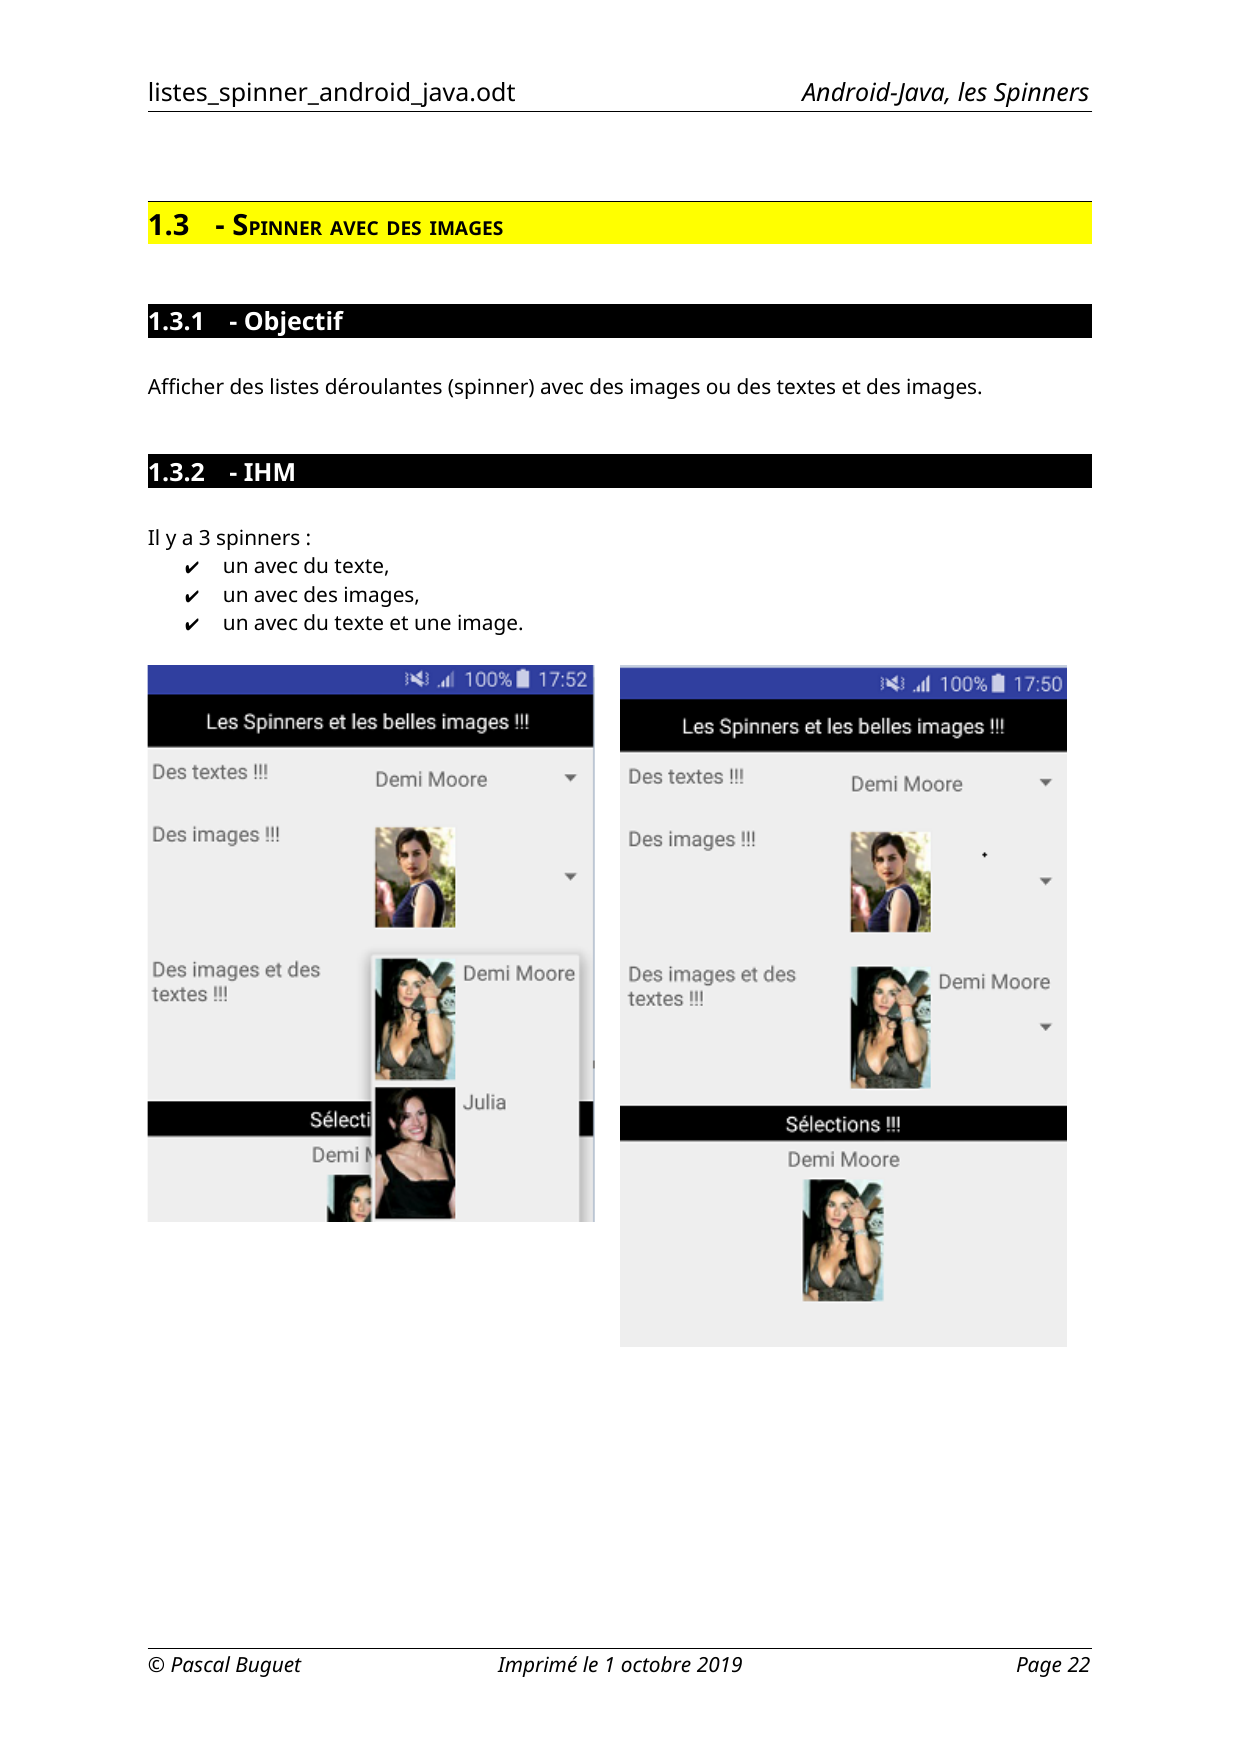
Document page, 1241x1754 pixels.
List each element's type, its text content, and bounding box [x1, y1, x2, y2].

list un avec du texte, [185, 551, 1092, 580]
picture [147, 665, 595, 1222]
picture [620, 665, 1067, 1347]
table_header [148, 665, 620, 1346]
text Afficher des listes déroulantes (spinner) avec des images ou des textes et des images. [148, 372, 1092, 401]
table_header [1067, 665, 1092, 1346]
subtitle - Spinner avec des images [148, 202, 1092, 244]
list un avec des images, [185, 580, 1092, 608]
text Il y a 3 spinners : [148, 523, 1092, 551]
list un avec du texte et une image. [185, 608, 1092, 637]
subtitle - IHM [148, 454, 1092, 488]
subtitle - Objectif [148, 304, 1092, 338]
